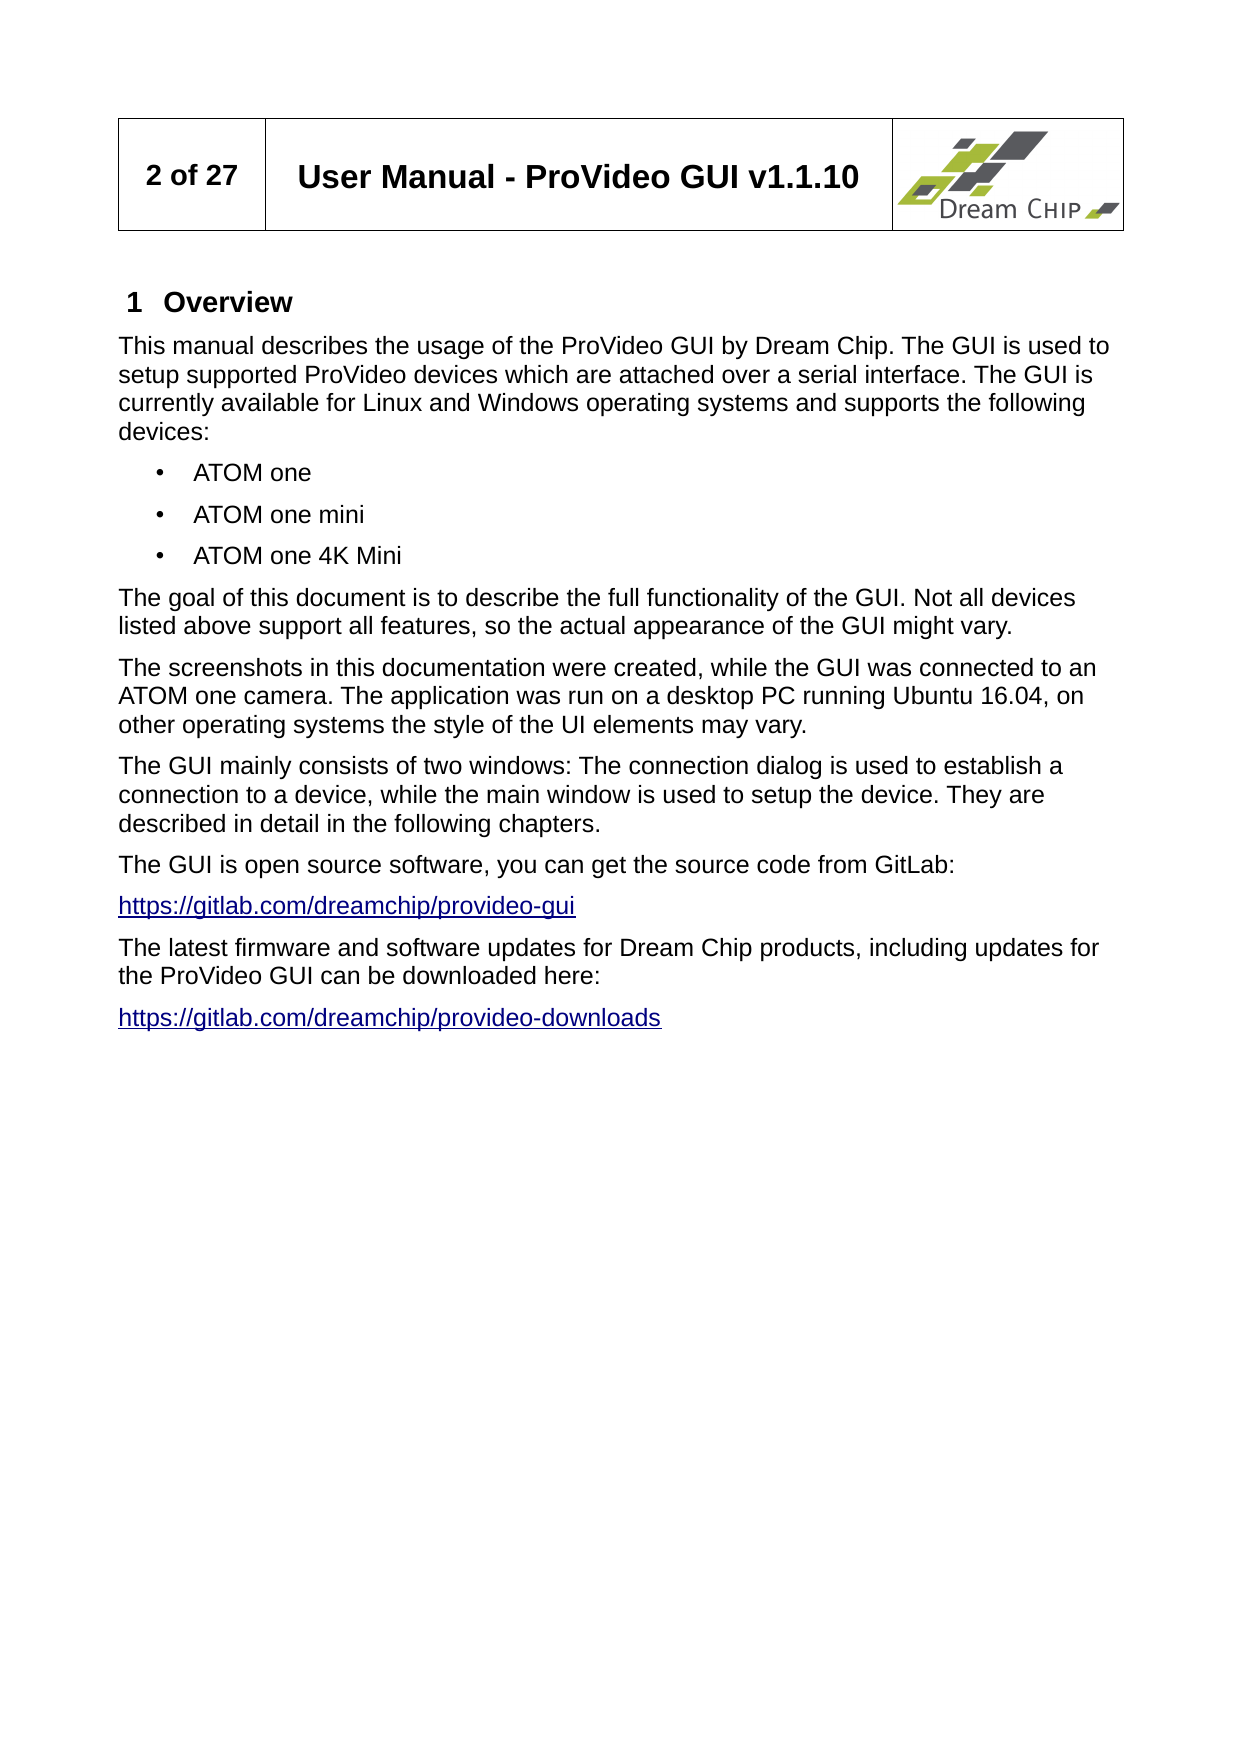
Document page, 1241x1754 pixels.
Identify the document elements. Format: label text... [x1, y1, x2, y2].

text https://gitlab.com/dreamchip/provideo-gui [118, 891, 1122, 920]
subtitle Overview [118, 285, 1122, 318]
text https://gitlab.com/dreamchip/provideo-downloads [118, 1002, 1122, 1031]
text The goal of this document is to describe the full functionality of the GUI. Not all devices listed above support all features, so the actual appearance of the GUI might vary. [118, 582, 1122, 640]
text The GUI mainly consists of two windows: The connection dialog is used to establish a connection to a device, while the main window is used to setup the device. They are described in detail in the following chapters. [118, 751, 1122, 837]
text The screenshots in this documentation were created, while the GUI was connected to an ATOM one camera. The application was run on a desktop PC running Ubuntu 16.04, on other operating systems the style of the UI elements may vary. [118, 652, 1122, 739]
text The GUI is open source software, you can get the source code from GitLab: [118, 850, 1122, 879]
list ATOM one [156, 458, 1122, 487]
text This manual describes the usage of the ProVideo GUI by Dream Chip. The GUI is used to setup supported ProVideo devices which are attached over a serial interface. The GUI is currently available for Linux and Windows operating systems and supports the following devices: [118, 331, 1122, 446]
list ATOM one mini [156, 500, 1122, 529]
list ATOM one 4K Mini [156, 541, 1122, 570]
text The latest firmware and software updates for Dream Chip products, including updates for the ProVideo GUI can be downloaded here: [118, 932, 1122, 990]
picture [897, 130, 1120, 220]
